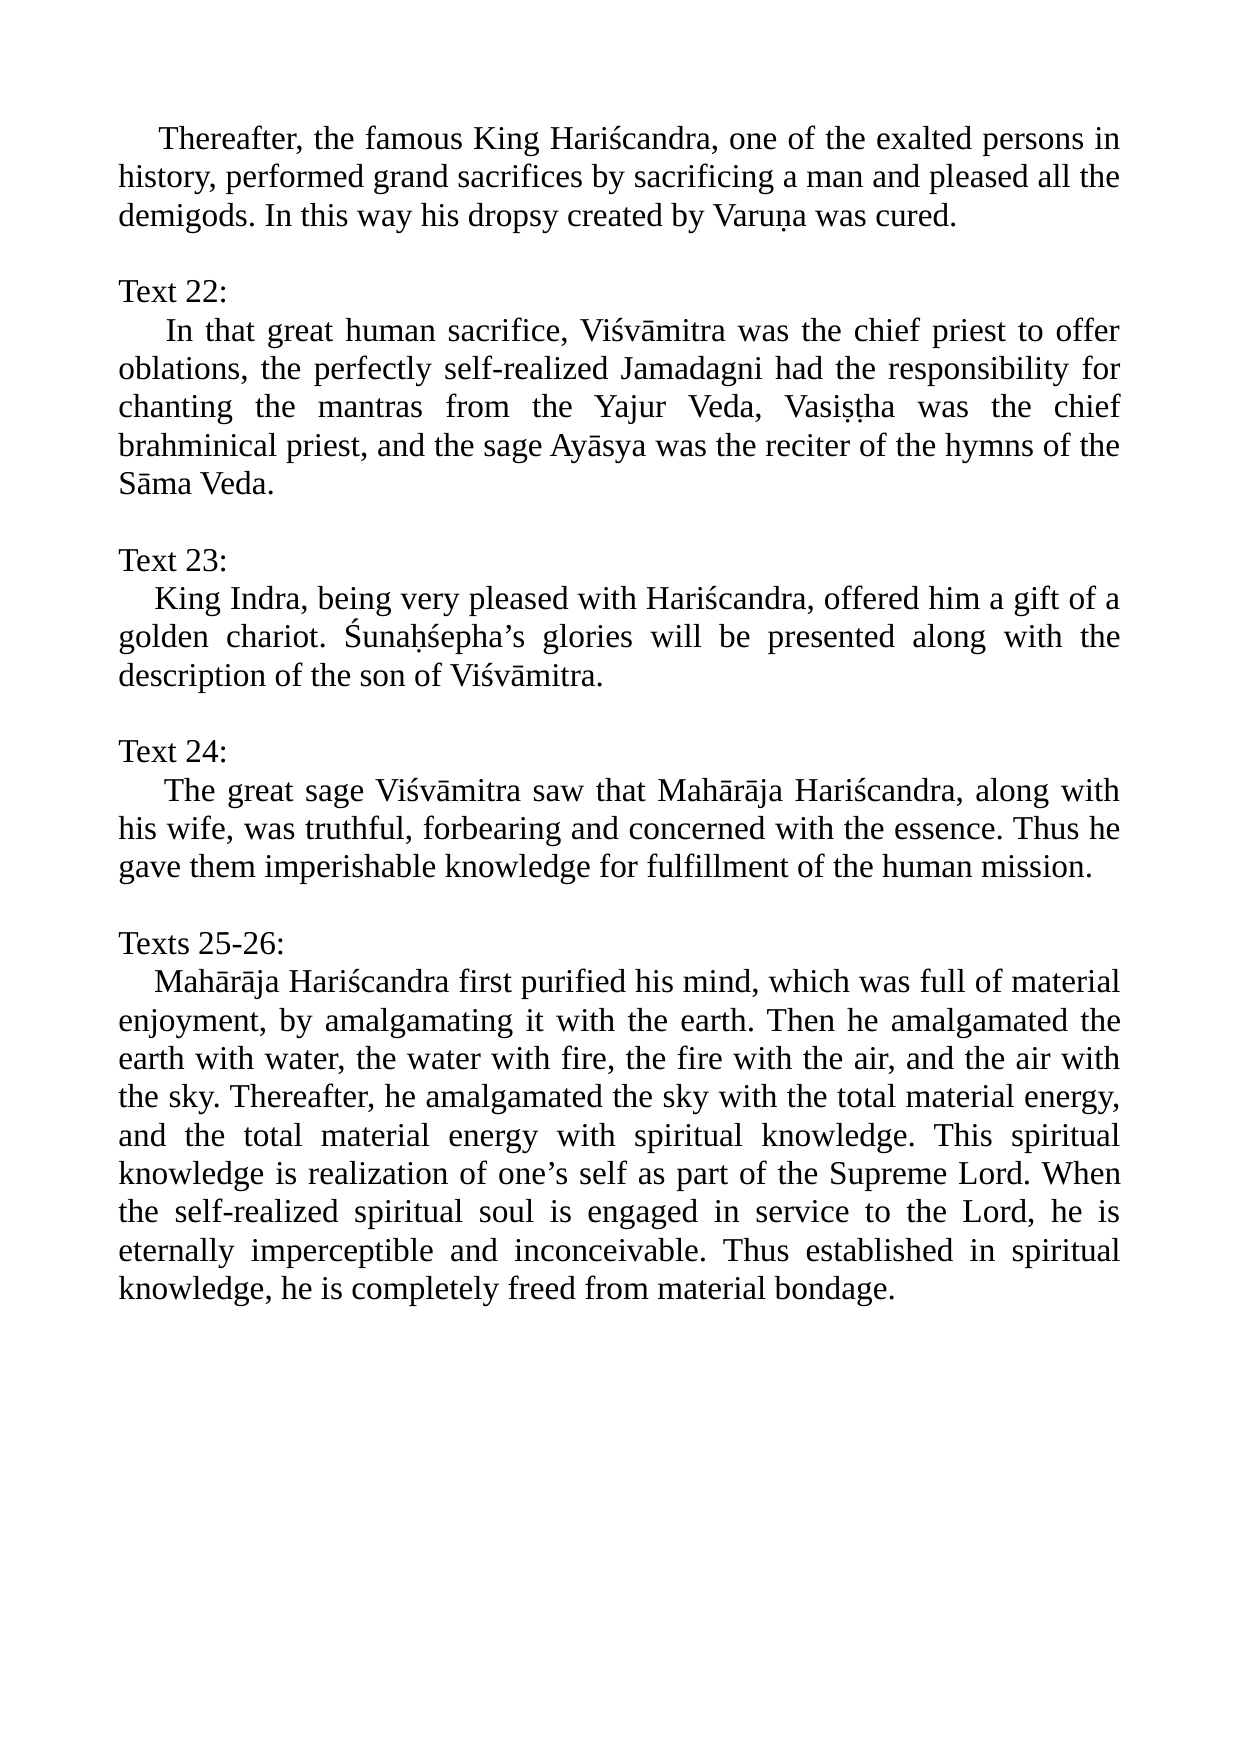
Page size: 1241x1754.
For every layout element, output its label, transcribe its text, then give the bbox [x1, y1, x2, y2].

text Texts 25-26: [118, 923, 1122, 961]
text King Indra, being very pleased with Hariścandra, offered him a gift of a golden chariot. Śunaḥśepha’s glories will be presented along with the description of the son of Viśvāmitra. [118, 578, 1122, 693]
text In that great human sacrifice, Viśvāmitra was the chief priest to offer oblations, the perfectly self-realized Jamadagni had the responsibility for chanting the mantras from the Yajur Veda, Vasiṣṭha was the chief brahminical priest, and the sage Ayāsya was the reciter of the hymns of the Sāma Veda. [118, 310, 1122, 501]
text Text 23: [118, 540, 1122, 578]
text Thereafter, the famous King Hariścandra, one of the exalted persons in history, performed grand sacrifices by sacrificing a man and pleased all the demigods. In this way his dropsy created by Varuṇa was cured. [118, 118, 1122, 233]
text Mahārāja Hariścandra first purified his mind, which was full of material enjoyment, by amalgamating it with the earth. Then he amalgamated the earth with water, the water with fire, the fire with the air, and the air with the sky. Thereafter, he amalgamated the sky with the total material energy, and the total material energy with spiritual knowledge. This spiritual knowledge is realization of one’s self as part of the Supreme Lord. When the self-realized spiritual soul is engaged in service to the Lord, he is eternally imperceptible and inconceivable. Thus established in spiritual knowledge, he is completely freed from material bondage. [118, 961, 1122, 1306]
text The great sage Viśvāmitra saw that Mahārāja Hariścandra, along with his wife, was truthful, forbearing and concerned with the essence. Thus he gave them imperishable knowledge for fulfillment of the human mission. [118, 770, 1122, 885]
text Text 22: [118, 271, 1122, 310]
text Text 24: [118, 731, 1122, 770]
